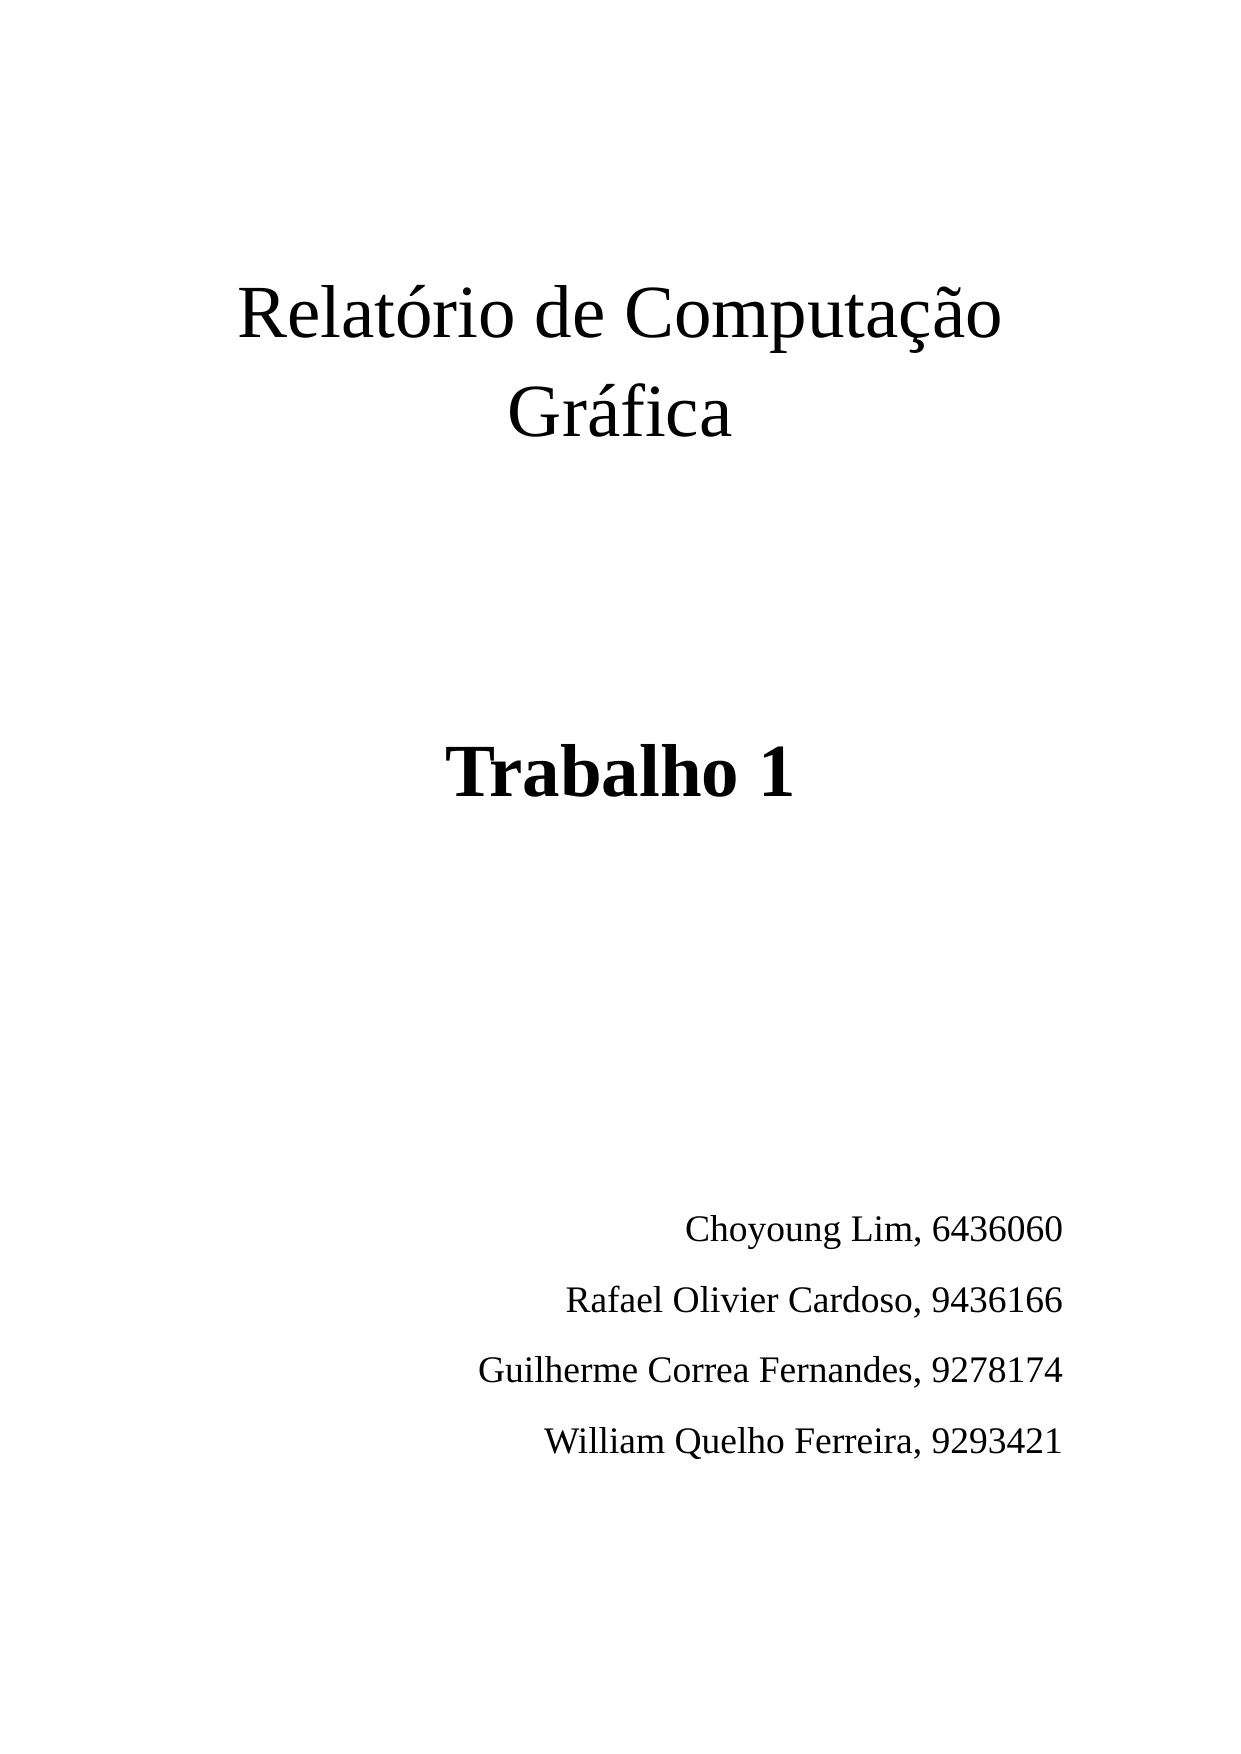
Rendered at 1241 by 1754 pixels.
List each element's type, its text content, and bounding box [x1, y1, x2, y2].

text Relatório de Computação Gráfica [177, 268, 1063, 453]
text Trabalho 1 [177, 727, 1063, 813]
text William Quelho Ferreira, 9293421 [177, 1418, 1063, 1461]
text Rafael Olivier Cardoso, 9436166 [177, 1277, 1063, 1320]
text Guilherme Correa Fernandes, 9278174 [177, 1348, 1063, 1391]
text Choyoung Lim, 6436060 [177, 1207, 1063, 1250]
